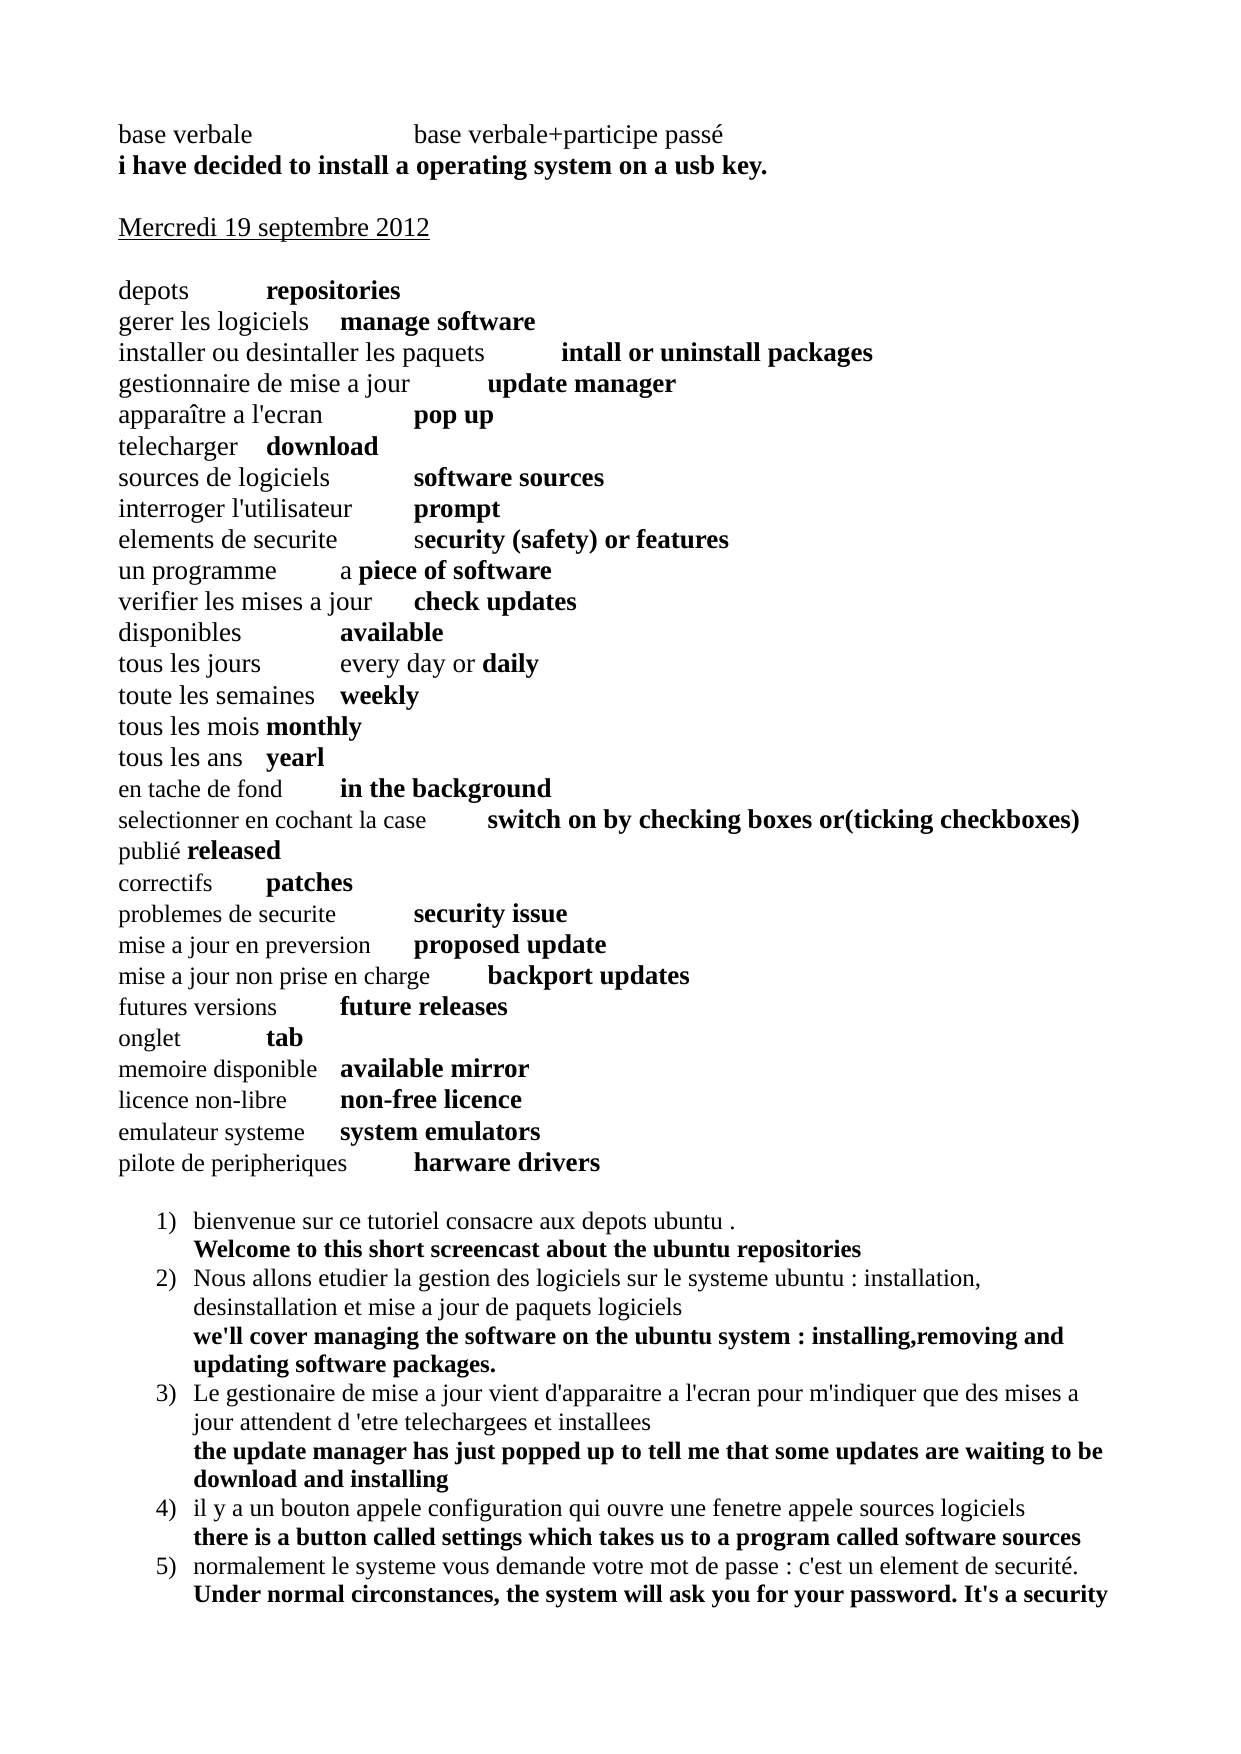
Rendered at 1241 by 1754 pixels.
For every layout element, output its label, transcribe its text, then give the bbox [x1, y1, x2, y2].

text memoire disponible available mirror [118, 1052, 1122, 1084]
text elements de securite security (safety) or features [118, 523, 1122, 554]
text emulateur systeme system emulators [118, 1115, 1122, 1146]
text mise a jour en preversion proposed update [118, 928, 1122, 959]
list the update manager has just popped up to tell me that some updates are waiting to be download and installing [156, 1436, 1122, 1493]
text sources de logiciels software sources [118, 461, 1122, 492]
list Le gestionaire de mise a jour vient d'apparaitre a l'ecran pour m'indiquer que des mises a jour attendent d 'etre telechargees et installees [156, 1378, 1122, 1436]
text tous les ans yearl [118, 741, 1122, 772]
text depots repositories [118, 274, 1122, 305]
list we'll cover managing the software on the ubuntu system : installing,removing and updating software packages. [156, 1321, 1122, 1378]
text toute les semaines weekly [118, 679, 1122, 710]
text onglet tab [118, 1021, 1122, 1052]
text i have decided to install a operating system on a usb key. [118, 149, 1122, 180]
text base verbale base verbale+participe passé [118, 118, 1122, 149]
text tous les mois monthly [118, 710, 1122, 741]
text interroger l'utilisateur prompt [118, 492, 1122, 523]
list Nous allons etudier la gestion des logiciels sur le systeme ubuntu : installation, desinstallation et mise a jour de paquets logiciels [156, 1263, 1122, 1321]
text futures versions future releases [118, 990, 1122, 1021]
text Mercredi 19 septembre 2012 [118, 212, 1122, 243]
list Under normal circonstances, the system will ask you for your password. It's a security [156, 1579, 1122, 1608]
text apparaître a l'ecran pop up [118, 398, 1122, 429]
text problemes de securite security issue [118, 897, 1122, 928]
list normalement le systeme vous demande votre mot de passe : c'est un element de securité. [156, 1551, 1122, 1579]
list bienvenue sur ce tutoriel consacre aux depots ubuntu . [156, 1206, 1122, 1234]
list Welcome to this short screencast about the ubuntu repositories [156, 1234, 1122, 1263]
text verifier les mises a jour check updates [118, 585, 1122, 616]
text gestionnaire de mise a jour update manager [118, 367, 1122, 398]
text disponibles available [118, 616, 1122, 648]
text en tache de fond in the background [118, 772, 1122, 803]
list il y a un bouton appele configuration qui ouvre une fenetre appele sources logiciels [156, 1493, 1122, 1522]
text mise a jour non prise en charge backport updates [118, 959, 1122, 990]
text correctifs patches [118, 866, 1122, 897]
text selectionner en cochant la case switch on by checking boxes or(ticking checkboxes) [118, 803, 1122, 834]
text tous les jours every day or daily [118, 648, 1122, 679]
text telecharger download [118, 429, 1122, 461]
text gerer les logiciels manage software [118, 305, 1122, 336]
text licence non-libre non-free licence [118, 1084, 1122, 1115]
text pilote de peripheriques harware drivers [118, 1146, 1122, 1177]
text installer ou desintaller les paquets intall or uninstall packages [118, 336, 1122, 367]
text un programme a piece of software [118, 554, 1122, 585]
list there is a button called settings which takes us to a program called software sources [156, 1522, 1122, 1551]
text publié released [118, 834, 1122, 866]
